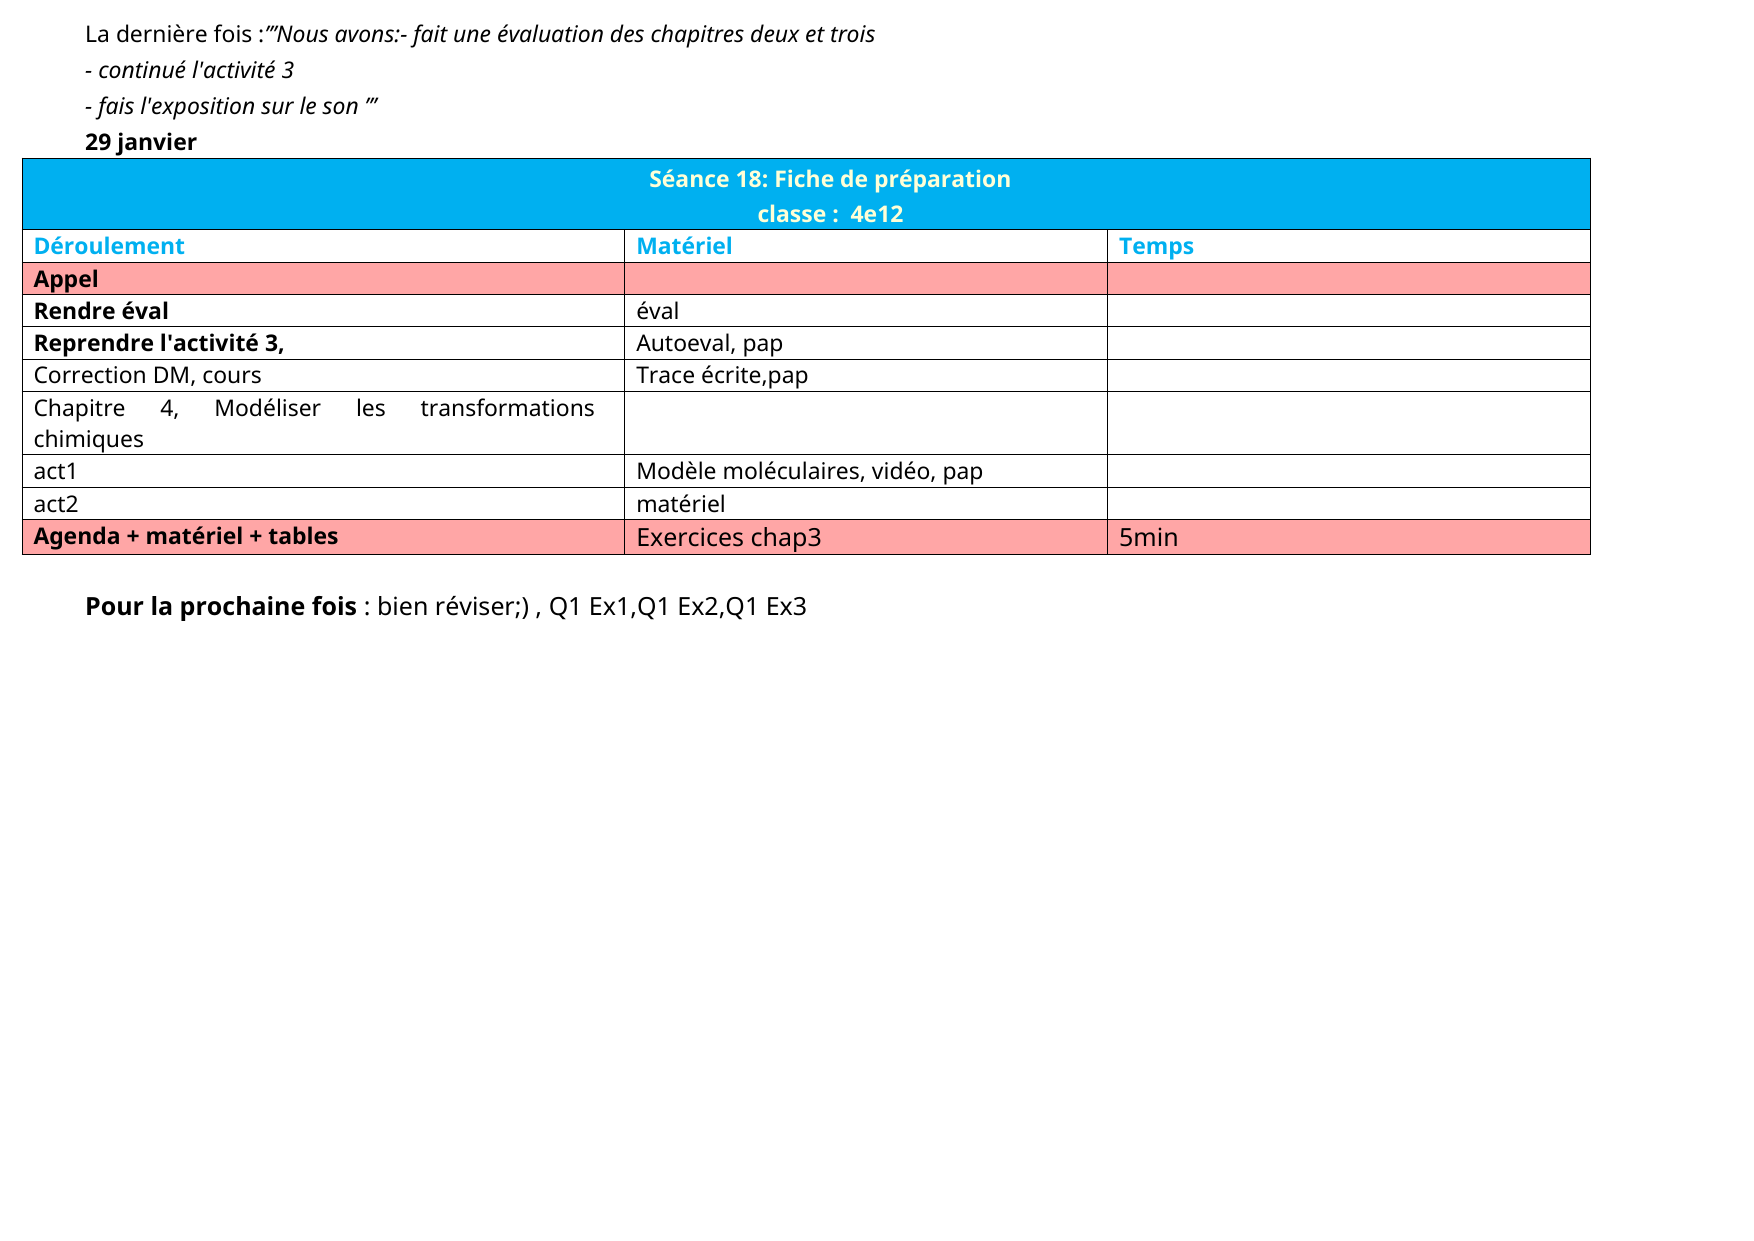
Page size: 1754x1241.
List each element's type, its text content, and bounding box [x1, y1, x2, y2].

table_cell Temps [1108, 230, 1590, 262]
table_cell Agenda + matériel + tables [23, 520, 624, 554]
table_cell Correction DM, cours [23, 360, 624, 391]
text - fais l'exposition sur le son ’’’ [85, 90, 1745, 121]
table_cell Rendre éval [23, 295, 624, 326]
text 29 janvier [85, 126, 1754, 157]
table_header Séance 18: Fiche de préparation classe : 4e12 [23, 159, 1590, 229]
table_cell Appel [23, 263, 624, 294]
table_cell act2 [23, 488, 624, 519]
table_cell Reprendre l'activité 3, [23, 327, 624, 358]
table_cell [1108, 360, 1590, 391]
table_cell [1108, 488, 1590, 519]
table_cell [625, 263, 1107, 294]
table_cell [1108, 263, 1590, 294]
table_cell Modèle moléculaires, vidéo, pap [625, 455, 1107, 487]
table_cell 5min [1108, 520, 1590, 554]
table_cell [625, 392, 1107, 454]
table_cell Chapitre 4, Modéliser les transformations chimiques [23, 392, 624, 454]
table_cell matériel [625, 488, 1107, 519]
table_cell Trace écrite,pap [625, 360, 1107, 391]
table_cell [1108, 327, 1590, 358]
text Pour la prochaine fois : bien réviser;) , Q1 Ex1,Q1 Ex2,Q1 Ex3 [85, 589, 1745, 623]
table_cell Déroulement [23, 230, 624, 262]
table_cell Exercices chap3 [625, 520, 1107, 554]
text - continué l'activité 3 [85, 54, 1745, 86]
table_cell [1108, 295, 1590, 326]
table_cell act1 [23, 455, 624, 487]
table_cell Autoeval, pap [625, 327, 1107, 358]
table_cell [1108, 455, 1590, 487]
table_cell éval [625, 295, 1107, 326]
table_cell [1108, 392, 1590, 454]
text La dernière fois :’’’Nous avons:- fait une évaluation des chapitres deux et trois [85, 18, 1745, 49]
table_cell Matériel [625, 230, 1107, 262]
